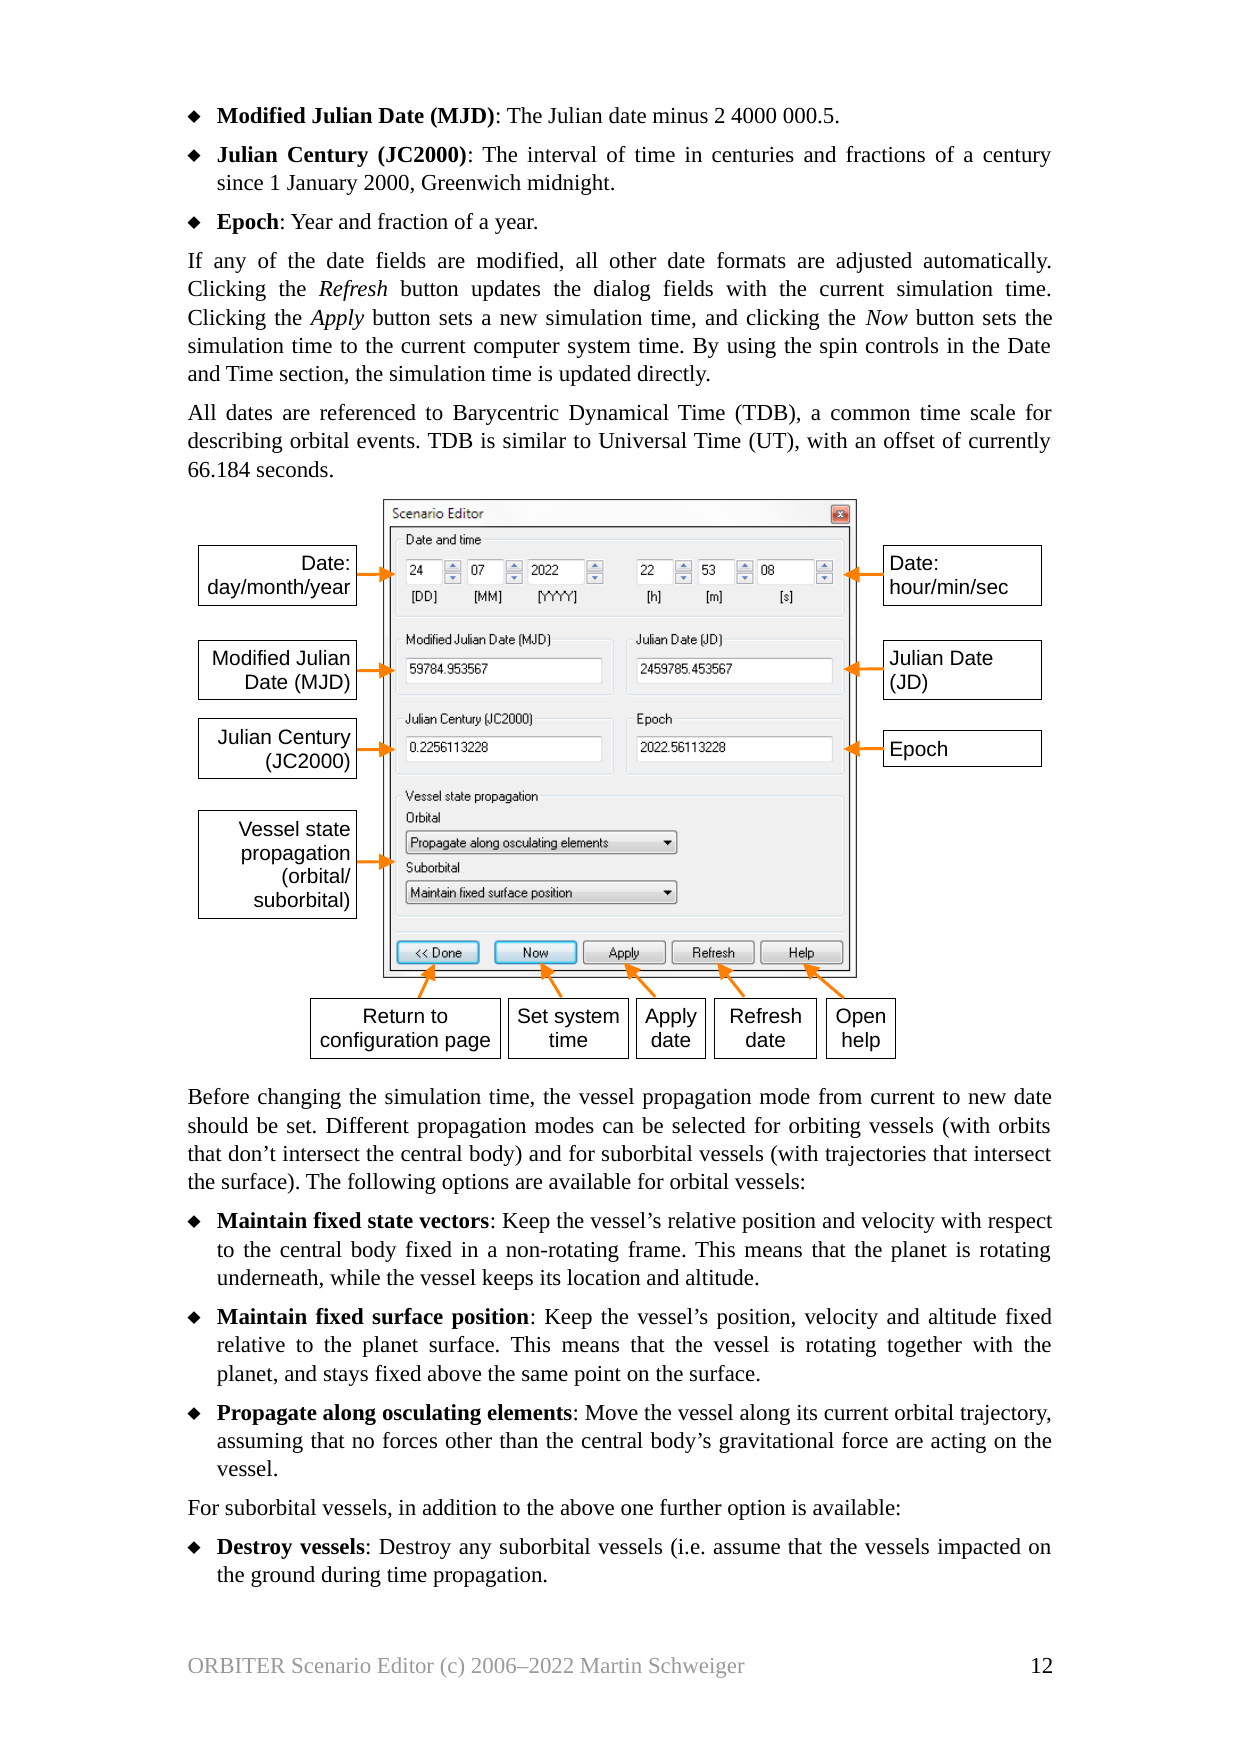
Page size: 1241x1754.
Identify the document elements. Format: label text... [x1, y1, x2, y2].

list Maintain fixed surface position: Keep the vessel’s position, velocity and altitude fixed relative to the planet surface. This means that the vessel is rotating together with the planet, and stays fixed above the same point on the surface. [187, 1302, 1053, 1387]
list Epoch: Year and fraction of a year. [187, 207, 1053, 235]
text If any of the date fields are modified, all other date formats are adjusted automatically. Clicking the Refresh button updates the dialog fields with the current simulation time. Clicking the Apply button sets a new simulation time, and clicking the Now button sets the simulation time to the current computer system time. By using the spin controls in the Date and Time section, the simulation time is updated directly. [187, 246, 1053, 387]
text All dates are referenced to Barycentric Dynamical Time (TDB), a common time scale for describing orbital events. TDB is similar to Universal Time (UT), with an offset of currently 66.184 seconds. [187, 398, 1053, 483]
list Maintain fixed state vectors: Keep the vessel’s relative position and velocity with respect to the central body fixed in a non-rotating frame. This means that the planet is rotating underneath, while the vessel keeps its location and altitude. [187, 1206, 1053, 1291]
list Modified Julian Date (MJD): The Julian date minus 2 4000 000.5. [187, 100, 1053, 129]
list Propagate along osculating elements: Move the vessel along its current orbital trajectory, assuming that no forces other than the central body’s gravitational force are acting on the vessel. [187, 1397, 1053, 1482]
list Julian Century (JC2000): The interval of time in centuries and fractions of a century since 1 January 2000, Greenwich midnight. [187, 139, 1053, 196]
text Before changing the simulation time, the vessel propagation mode from current to new date should be set. Different propagation modes can be selected for orbiting vessels (with orbits that don’t intersect the central body) and for suborbital vessels (with trajectories that intersect the surface). The following options are available for orbital vessels: [187, 493, 1053, 1195]
list Destroy vessels: Destroy any suborbital vessels (i.e. assume that the vessels impacted on the ground during time propagation. [187, 1532, 1053, 1588]
picture [383, 499, 857, 978]
text For suborbital vessels, in addition to the above one further option is available: [187, 1493, 1053, 1521]
